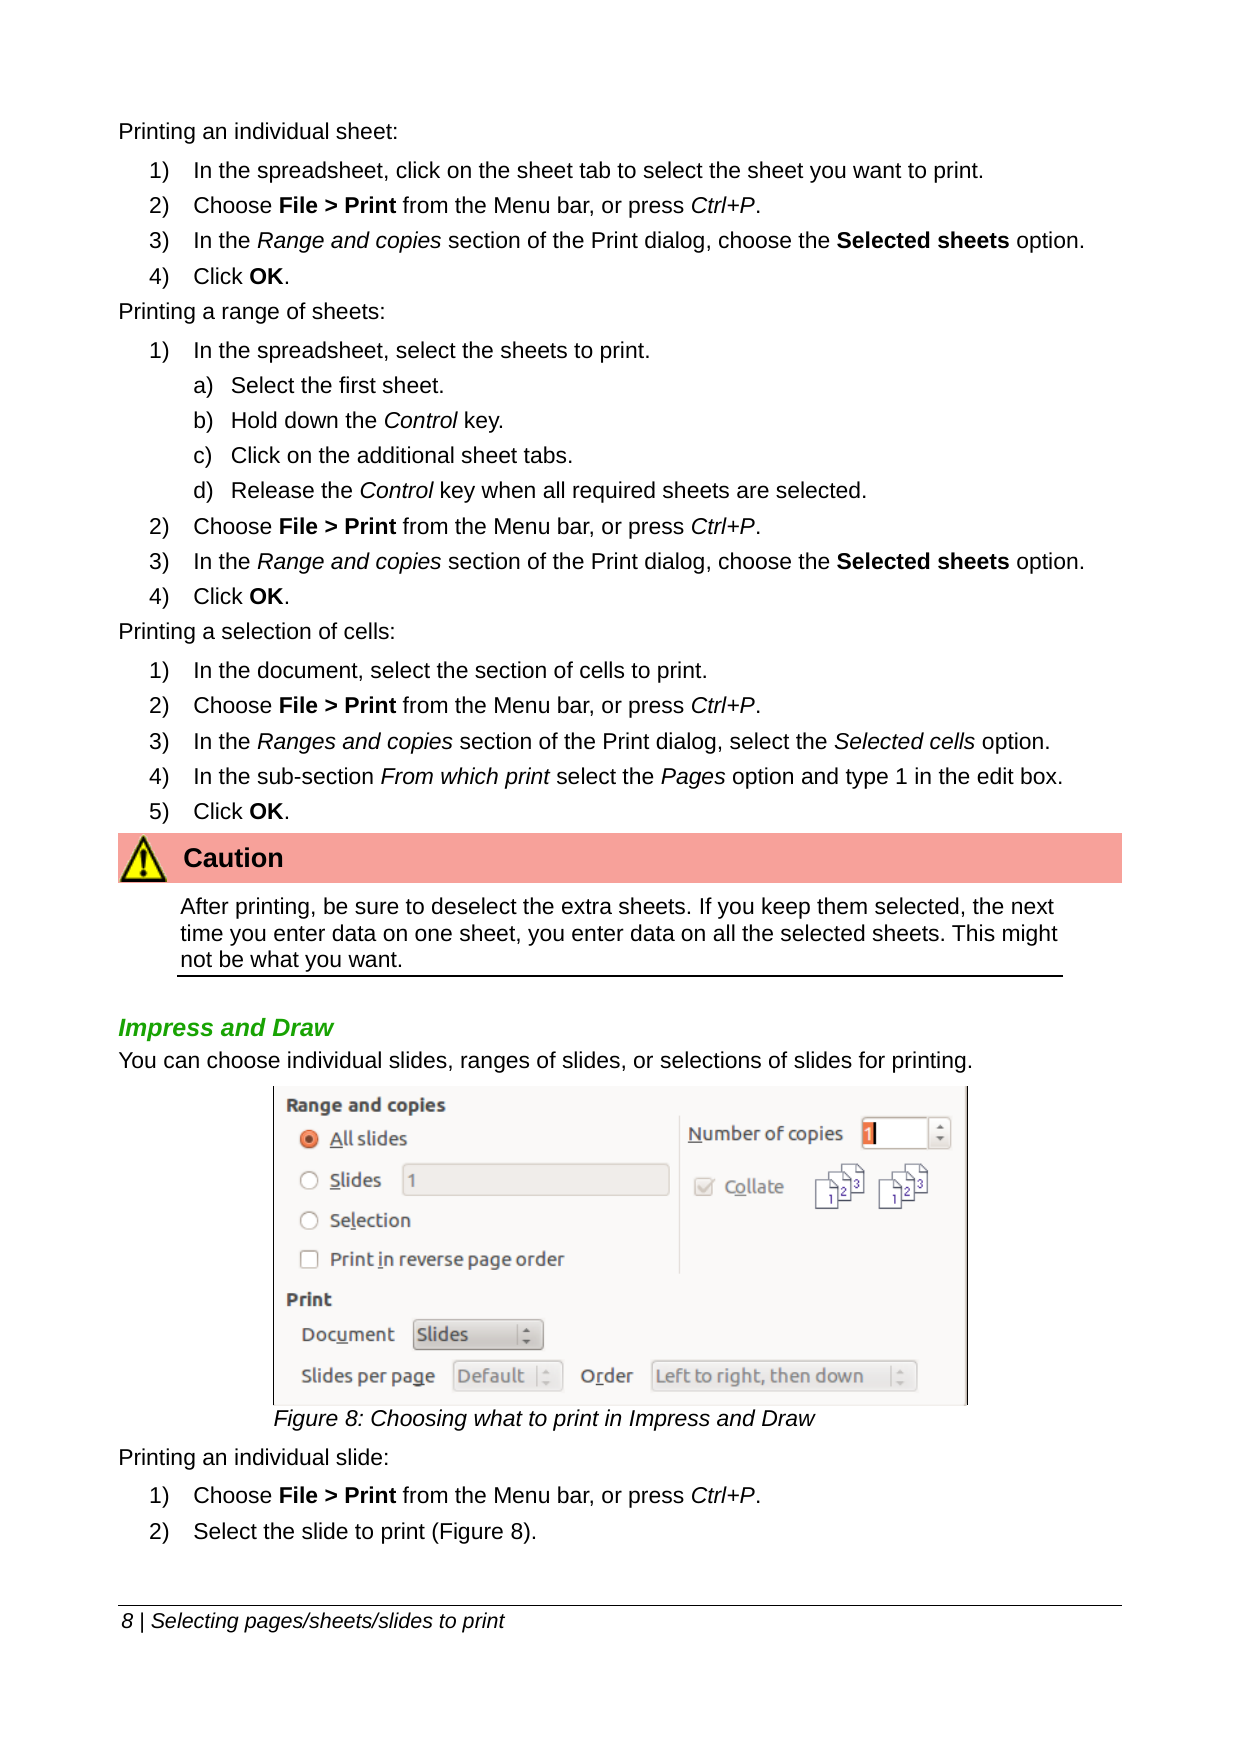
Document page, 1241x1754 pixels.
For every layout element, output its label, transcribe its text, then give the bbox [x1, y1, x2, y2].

list In the Range and copies section of the Print dialog, choose the Selected sheets option. [169, 227, 1122, 254]
text Figure 8: Choosing what to print in Impress and Draw [273, 1406, 967, 1432]
text After printing, be sure to deselect the extra sheets. If you keep them selected, the next time you enter data on one sheet, you enter data on all the selected sheets. This might not be what you want. [177, 890, 1063, 975]
picture [274, 1086, 967, 1406]
list Hold down the Control key. [193, 407, 1122, 433]
list Choose File > Print from the Menu bar, or press Ctrl+P. [169, 692, 1122, 719]
list In the document, select the section of cells to print. [169, 657, 1122, 683]
list Printing an individual slide: [118, 1443, 1122, 1470]
subtitle Impress and Draw [118, 1013, 1122, 1041]
list Click OK. [169, 583, 1122, 609]
text You can choose individual slides, ranges of slides, or selections of slides for printing. [118, 1047, 1122, 1074]
list In the sub-section From which print select the Pages option and type 1 in the edit box. [169, 763, 1122, 789]
list Printing an individual sheet: [118, 118, 1122, 144]
list Click on the additional sheet tabs. [193, 442, 1122, 469]
list Printing a range of sheets: [118, 298, 1122, 324]
list In the spreadsheet, click on the sheet tab to select the sheet you want to print. [169, 157, 1122, 183]
list In the Ranges and copies section of the Print dialog, select the Selected cells option. [169, 728, 1122, 754]
subtitle Caution [118, 833, 1122, 883]
list Choose File > Print from the Menu bar, or press Ctrl+P. [169, 1482, 1122, 1509]
list Printing a selection of cells: [118, 618, 1122, 645]
list Select the first sheet. [193, 372, 1122, 398]
list Select the slide to print (Figure 8). [169, 1518, 1122, 1544]
list In the Range and copies section of the Print dialog, choose the Selected sheets option. [169, 548, 1122, 574]
list Click OK. [169, 798, 1122, 824]
list In the spreadsheet, select the sheets to print. [169, 337, 1122, 363]
list Choose File > Print from the Menu bar, or press Ctrl+P. [169, 192, 1122, 218]
list Release the Control key when all required sheets are selected. [193, 477, 1122, 504]
picture [119, 834, 167, 882]
list Choose File > Print from the Menu bar, or press Ctrl+P. [169, 513, 1122, 539]
list Click OK. [169, 263, 1122, 289]
